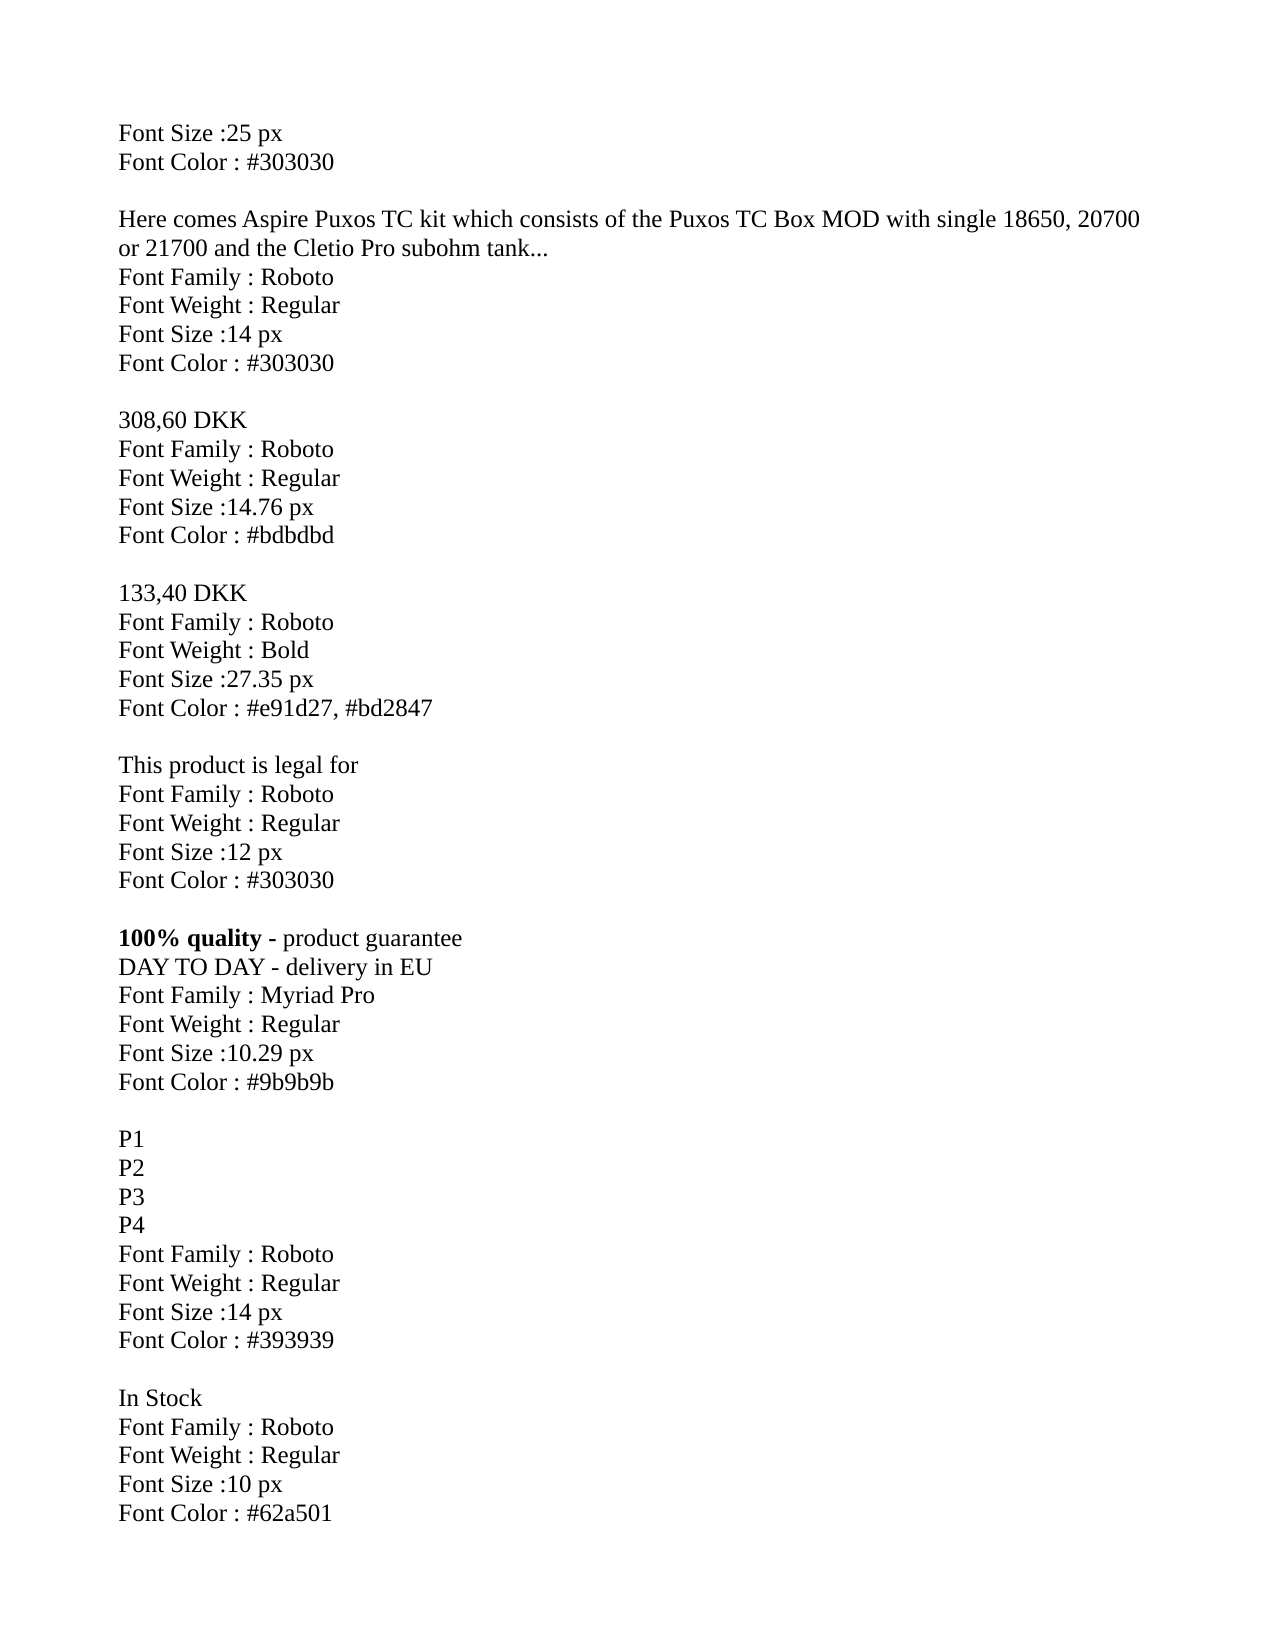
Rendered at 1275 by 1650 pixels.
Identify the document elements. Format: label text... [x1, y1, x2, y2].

text Here comes Aspire Puxos TC kit which consists of the Puxos TC Box MOD with single 18650, 20700 or 21700 and the Cletio Pro subohm tank... [118, 204, 1157, 262]
text This product is legal for [118, 751, 1157, 779]
text Font Size :25 px Font Color : #303030 [118, 118, 1157, 176]
text In Stock [118, 1383, 1157, 1412]
text Font Family : Roboto Font Weight : Regular Font Size :14.76 px Font Color : #bdbdbd [118, 434, 1157, 549]
text Font Family : Roboto Font Weight : Regular Font Size :10 px Font Color : #62a501 [118, 1412, 1157, 1527]
text P3 [118, 1182, 1157, 1211]
text 133,40 DKK [118, 578, 1157, 607]
text P1 [118, 1124, 1157, 1153]
text Font Family : Roboto Font Weight : Regular Font Size :14 px Font Color : #303030 [118, 262, 1157, 377]
text P4 [118, 1211, 1157, 1239]
text 100% quality - product guarantee [118, 923, 1157, 952]
text Font Family : Roboto Font Weight : Regular Font Size :14 px Font Color : #393939 [118, 1239, 1157, 1354]
text P2 [118, 1153, 1157, 1182]
text Font Family : Myriad Pro Font Weight : Regular Font Size :10.29 px Font Color : #9b9b9b [118, 981, 1157, 1096]
text Font Family : Roboto Font Weight : Bold Font Size :27.35 px Font Color : #e91d27, #bd2847 [118, 607, 1157, 722]
text Font Family : Roboto Font Weight : Regular Font Size :12 px Font Color : #303030 [118, 779, 1157, 894]
text 308,60 DKK [118, 406, 1157, 434]
text DAY TO DAY - delivery in EU [118, 952, 1157, 981]
